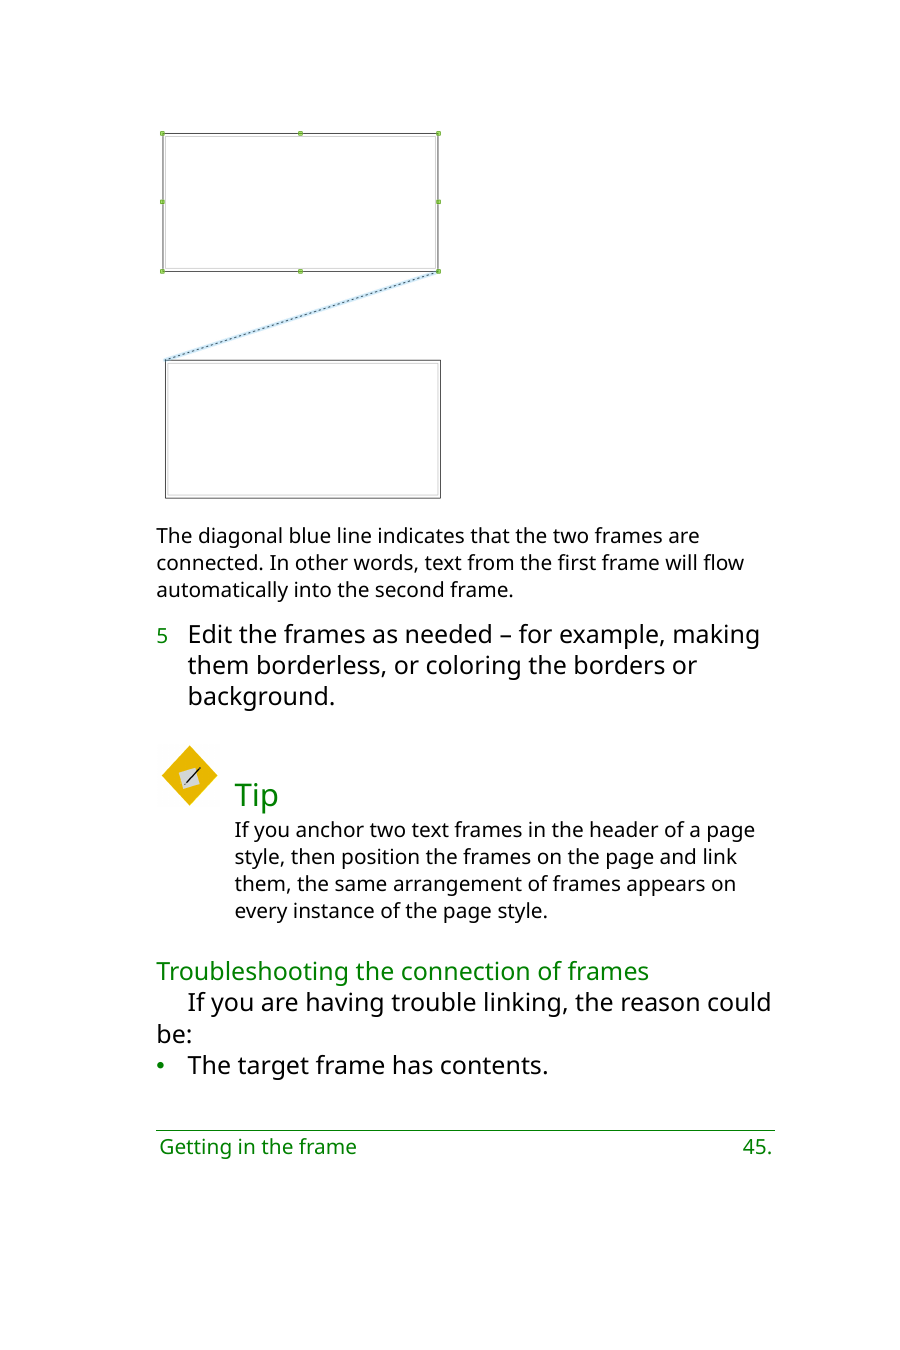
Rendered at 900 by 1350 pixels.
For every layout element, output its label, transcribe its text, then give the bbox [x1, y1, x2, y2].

list Edit the frames as needed – for example, making them borderless, or coloring the borders or background. [156, 618, 775, 712]
picture [156, 125, 458, 512]
text If you are having trouble linking, the reason could be: [156, 987, 775, 1049]
table_header [156, 125, 775, 513]
table_cell The diagonal blue line indicates that the two frames are connected. In other words, text from the first frame will flow automatically into the second frame. [156, 514, 775, 603]
picture [157, 744, 220, 807]
list Tip [156, 743, 775, 816]
list The target frame has contents. [156, 1049, 775, 1081]
text If you anchor two text frames in the header of a page style, then position the frames on the page and link them, the same arrangement of frames appears on every instance of the page style. [234, 816, 775, 924]
subtitle Troubleshooting the connection of frames [156, 956, 775, 987]
